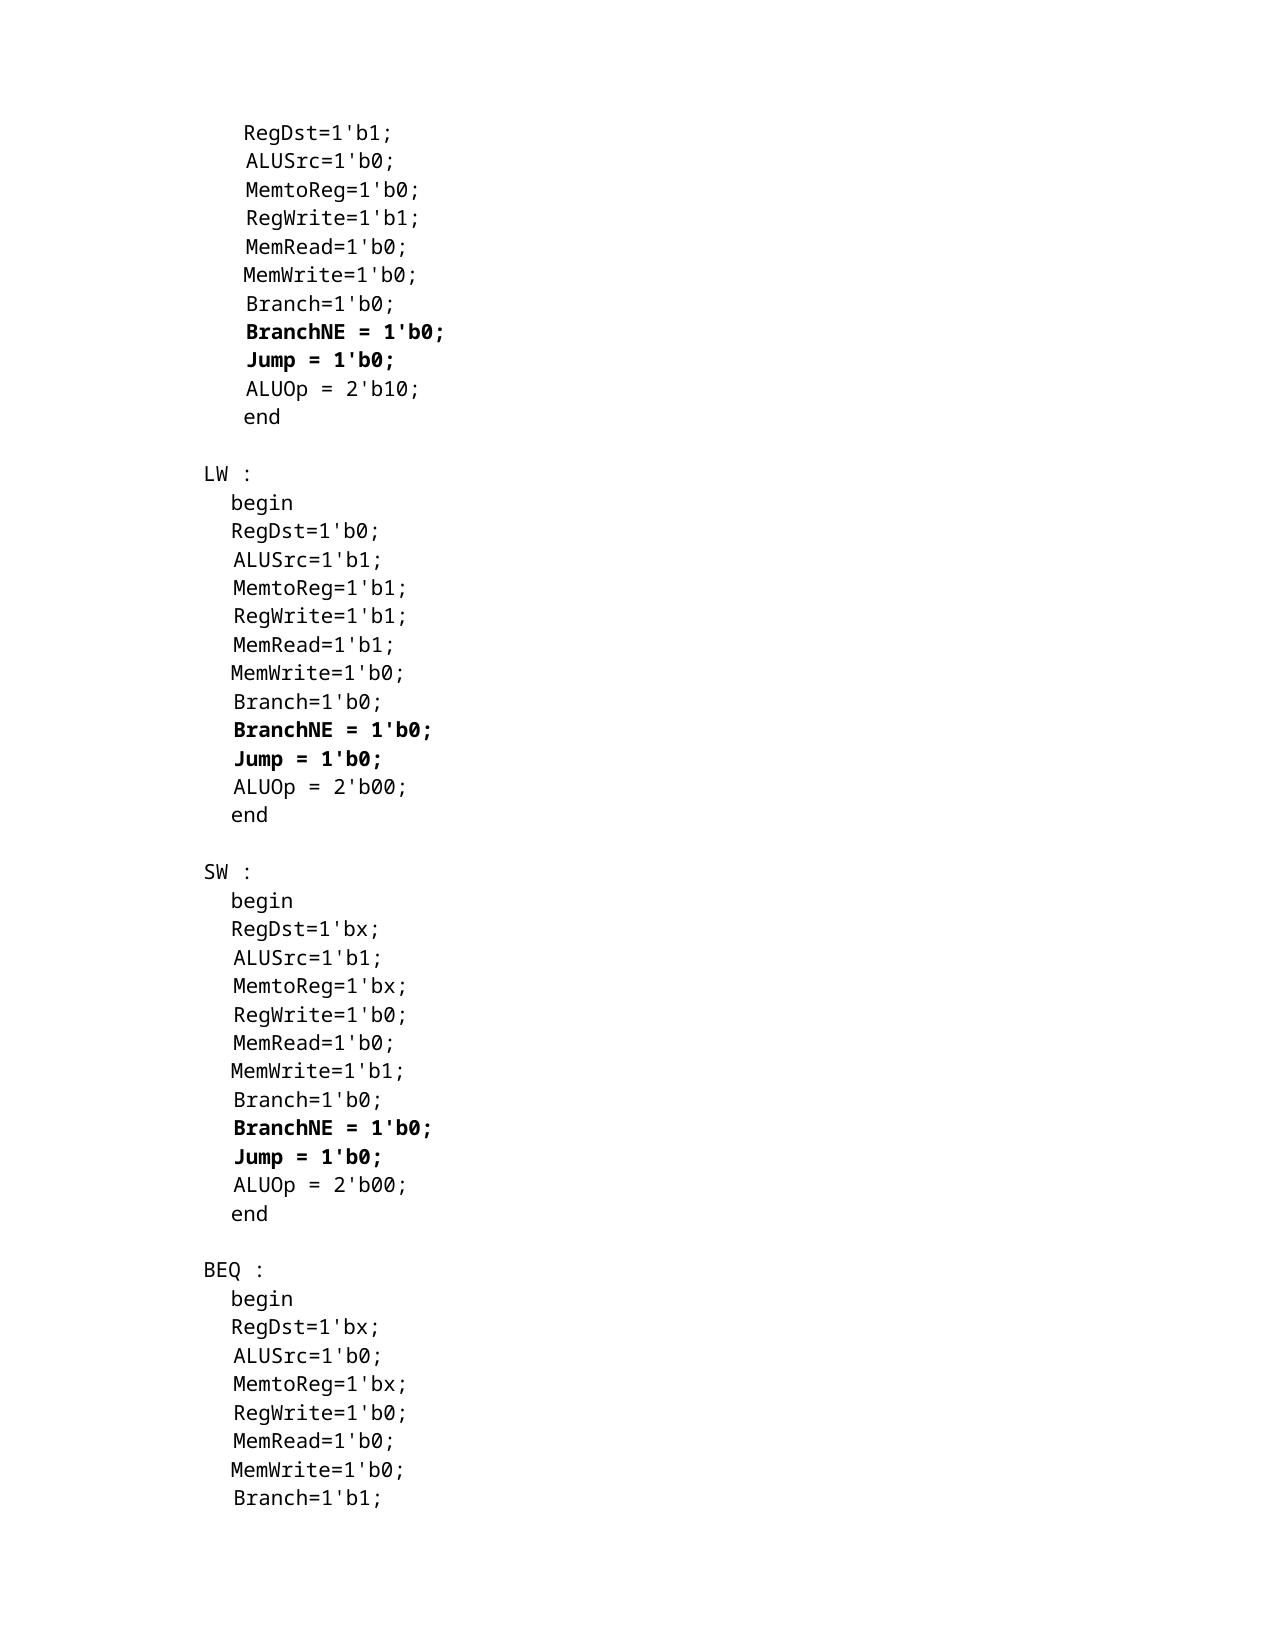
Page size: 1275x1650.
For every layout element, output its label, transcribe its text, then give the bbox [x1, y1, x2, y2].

text end [118, 1199, 1157, 1227]
text Jump = 1'b0; [118, 346, 1157, 374]
text Branch=1'b0; [118, 687, 1157, 715]
text begin [118, 886, 1157, 914]
text RegDst=1'bx; [118, 914, 1157, 943]
text MemtoReg=1'bx; [118, 971, 1157, 1000]
text MemtoReg=1'b1; [118, 573, 1157, 602]
text begin [118, 488, 1157, 516]
text MemWrite=1'b0; [118, 658, 1157, 687]
text SW : [118, 857, 1157, 886]
text Branch=1'b1; [118, 1483, 1157, 1512]
text MemWrite=1'b0; [118, 1455, 1157, 1483]
text LW : [118, 459, 1157, 488]
text MemWrite=1'b0; [118, 260, 1157, 289]
text ALUOp = 2'b00; [118, 1170, 1157, 1199]
text ALUSrc=1'b1; [118, 943, 1157, 971]
text BranchNE = 1'b0; [118, 1113, 1157, 1142]
text begin [118, 1284, 1157, 1312]
text ALUSrc=1'b0; [118, 147, 1157, 175]
text RegDst=1'b1; [118, 118, 1157, 147]
text ALUOp = 2'b10; [118, 374, 1157, 402]
text BranchNE = 1'b0; [118, 715, 1157, 744]
text RegWrite=1'b1; [118, 602, 1157, 630]
text Jump = 1'b0; [118, 1142, 1157, 1170]
text MemtoReg=1'bx; [118, 1369, 1157, 1398]
text RegWrite=1'b0; [118, 1000, 1157, 1028]
text ALUSrc=1'b1; [118, 545, 1157, 573]
text ALUOp = 2'b00; [118, 772, 1157, 801]
text RegWrite=1'b0; [118, 1398, 1157, 1426]
text end [118, 402, 1157, 431]
text MemtoReg=1'b0; [118, 175, 1157, 203]
text BEQ : [118, 1256, 1157, 1284]
text MemRead=1'b0; [118, 1426, 1157, 1455]
text ALUSrc=1'b0; [118, 1341, 1157, 1369]
text Branch=1'b0; [118, 1085, 1157, 1113]
text RegDst=1'b0; [118, 516, 1157, 545]
text end [118, 801, 1157, 829]
text MemRead=1'b0; [118, 1028, 1157, 1057]
text MemWrite=1'b1; [118, 1057, 1157, 1085]
text Jump = 1'b0; [118, 744, 1157, 772]
text Branch=1'b0; [118, 289, 1157, 317]
text MemRead=1'b1; [118, 630, 1157, 658]
text RegDst=1'bx; [118, 1312, 1157, 1341]
text RegWrite=1'b1; [118, 203, 1157, 232]
text MemRead=1'b0; [118, 232, 1157, 260]
text BranchNE = 1'b0; [118, 317, 1157, 346]
